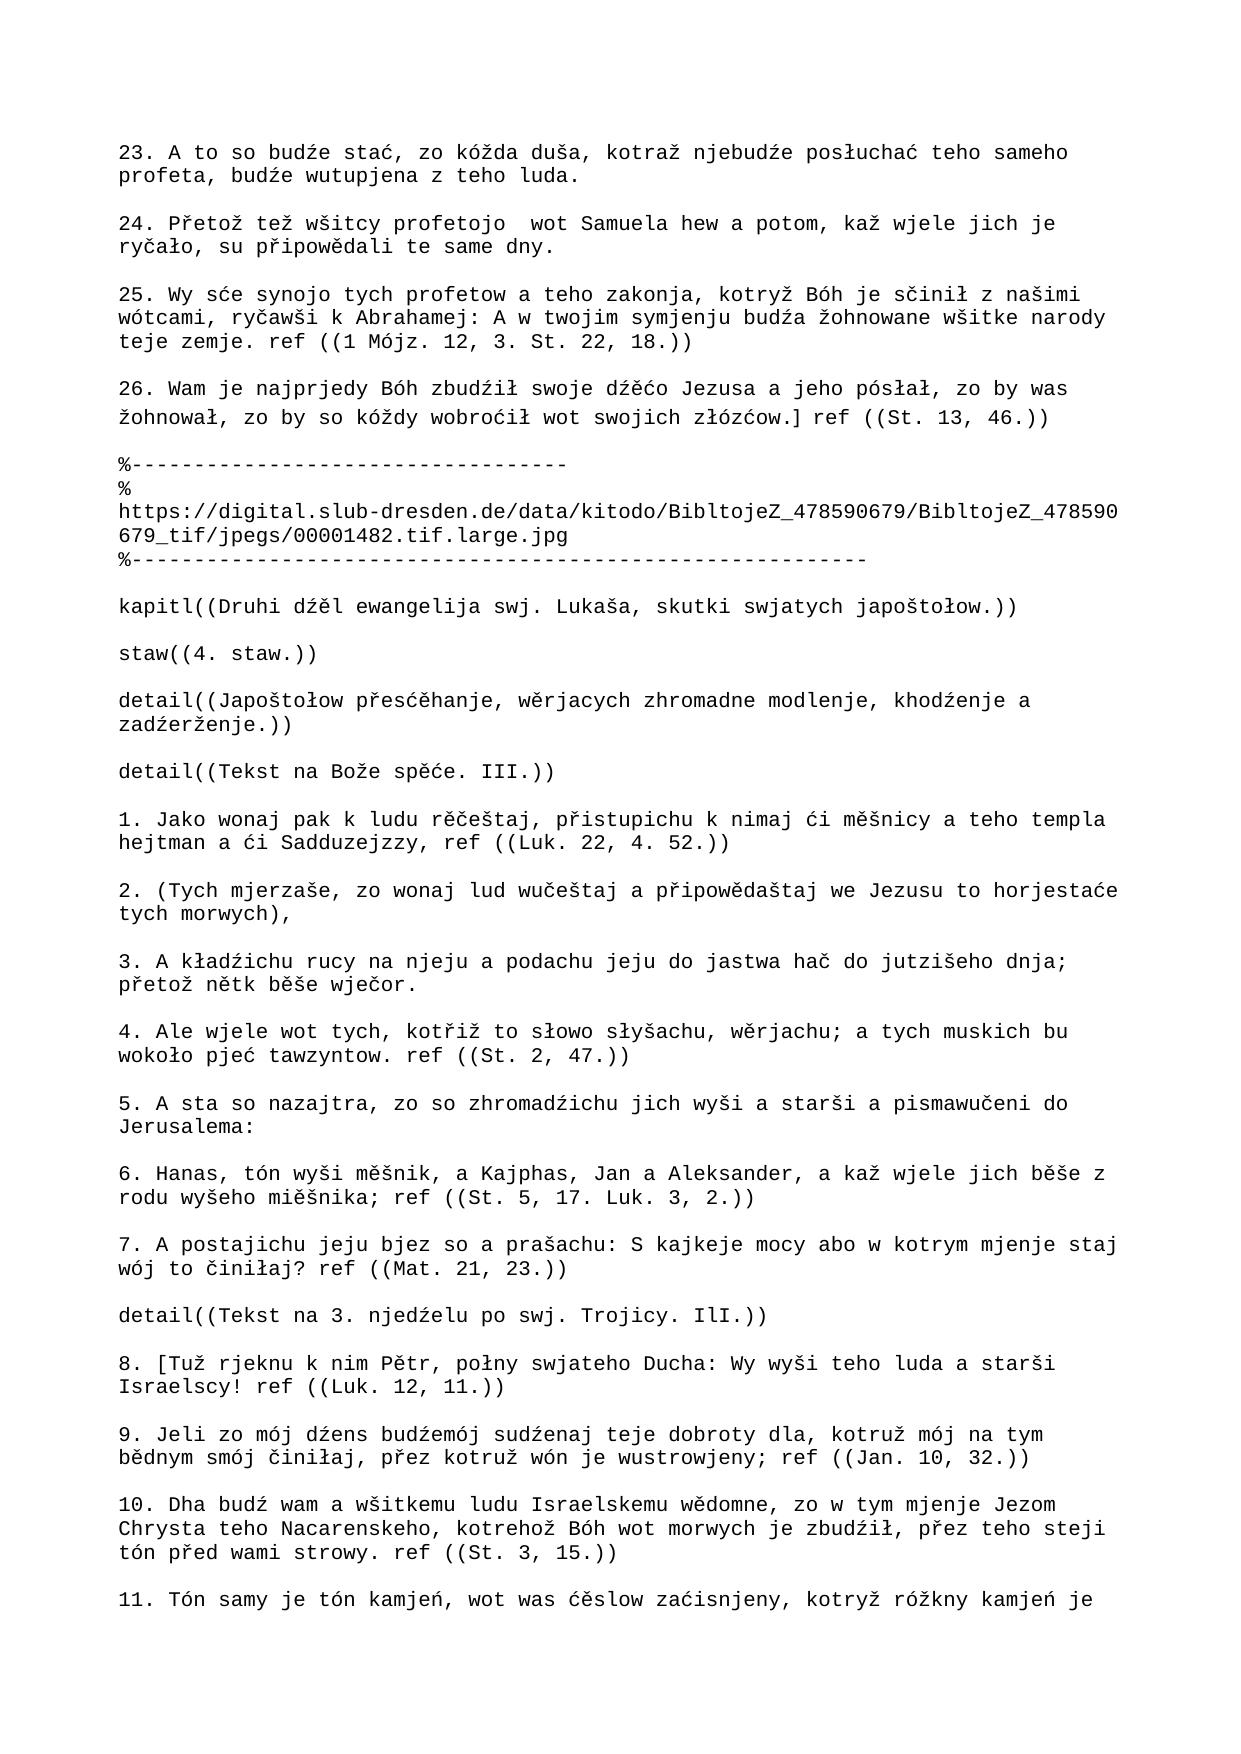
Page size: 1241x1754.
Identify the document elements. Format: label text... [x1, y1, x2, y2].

text detail((Tekst na Bože spěće. III.)) [118, 761, 1122, 785]
text 1. Jako wonaj pak k ludu rěčeštaj, přistupichu k nimaj ći měšnicy a teho templa hejtman a ći Sadduzejzzy, ref ((Luk. 22, 4. 52.)) [118, 809, 1122, 856]
text 23. A to so budźe stać, zo kóžda duša, kotraž njebudźe posłuchać teho sameho profeta, budźe wutupjena z teho luda. [118, 142, 1122, 189]
text 2. (Tych mjerzaše, zo wonaj lud wučeštaj a připowědaštaj we Jezusu to horjestaće tych morwych), [118, 880, 1122, 927]
text 26. Wam je najprjedy Bóh zbudźił swoje dźěćo Jezusa a jeho pósłał, zo by was žohnował, zo by so kóždy wobroćił wot swojich złózćow.] ref ((St. 13, 46.)) [118, 378, 1122, 430]
text 7. A postajichu jeju bjez so a prašachu: S kajkeje mocy abo w kotrym mjenje staj wój to činiłaj? ref ((Mat. 21, 23.)) [118, 1234, 1122, 1282]
text staw((4. staw.)) [118, 643, 1122, 667]
text 24. Přetož tež wšitcy profetojo wot Samuela hew a potom, kaž wjele jich je ryčało, su připowědali te same dny. [118, 213, 1122, 260]
text %----------------------------------------------------------- [118, 549, 1122, 572]
text 10. Dha budź wam a wšitkemu ludu Israelskemu wědomne, zo w tym mjenje Jezom Chrysta teho Nacarenskeho, kotrehož Bóh wot morwych je zbudźił, přez teho steji tón před wami strowy. ref ((St. 3, 15.)) [118, 1494, 1122, 1565]
text kapitl((Druhi dźěl ewangelija swj. Lukaša, skutki swjatych japoštołow.)) [118, 596, 1122, 619]
text 11. Tón samy je tón kamjeń, wot was ćěslow zaćisnjeny, kotryž róžkny kamjeń je [118, 1589, 1122, 1613]
text 25. Wy sće synojo tych profetow a teho zakonja, kotryž Bóh je sčinił z našimi wótcami, ryčawši k Abrahamej: A w twojim symjenju budźa žohnowane wšitke narody teje zemje. ref ((1 Mójz. 12, 3. St. 22, 18.)) [118, 284, 1122, 354]
text %----------------------------------- [118, 454, 1122, 478]
text % https://digital.slub-dresden.de/data/kitodo/BibltojeZ_478590679/BibltojeZ_478590679_tif/jpegs/00001482.tif.large.jpg [118, 478, 1122, 549]
text 9. Jeli zo mój dźens budźemój sudźenaj teje dobroty dla, kotruž mój na tym bědnym smój činiłaj, přez kotruž wón je wustrowjeny; ref ((Jan. 10, 32.)) [118, 1423, 1122, 1471]
text detail((Japoštołow přesćěhanje, wěrjacych zhromadne modlenje, khodźenje a zadźerženje.)) [118, 691, 1122, 738]
text 3. A kładźichu rucy na njeju a podachu jeju do jastwa hač do jutzišeho dnja; přetož nětk běše wječor. [118, 951, 1122, 998]
text 5. A sta so nazajtra, zo so zhromadźichu jich wyši a starši a pismawučeni do Jerusalema: [118, 1092, 1122, 1140]
text 8. [Tuž rjeknu k nim Pětr, połny swjateho Ducha: Wy wyši teho luda a starši Israelscy! ref ((Luk. 12, 11.)) [118, 1353, 1122, 1400]
text 6. Hanas, tón wyši měšnik, a Kajphas, Jan a Aleksander, a kaž wjele jich běše z rodu wyšeho miěšnika; ref ((St. 5, 17. Luk. 3, 2.)) [118, 1163, 1122, 1211]
text 4. Ale wjele wot tych, kotřiž to słowo słyšachu, wěrjachu; a tych muskich bu wokoło pjeć tawzyntow. ref ((St. 2, 47.)) [118, 1022, 1122, 1069]
text detail((Tekst na 3. njedźelu po swj. Trojicy. IlI.)) [118, 1305, 1122, 1329]
